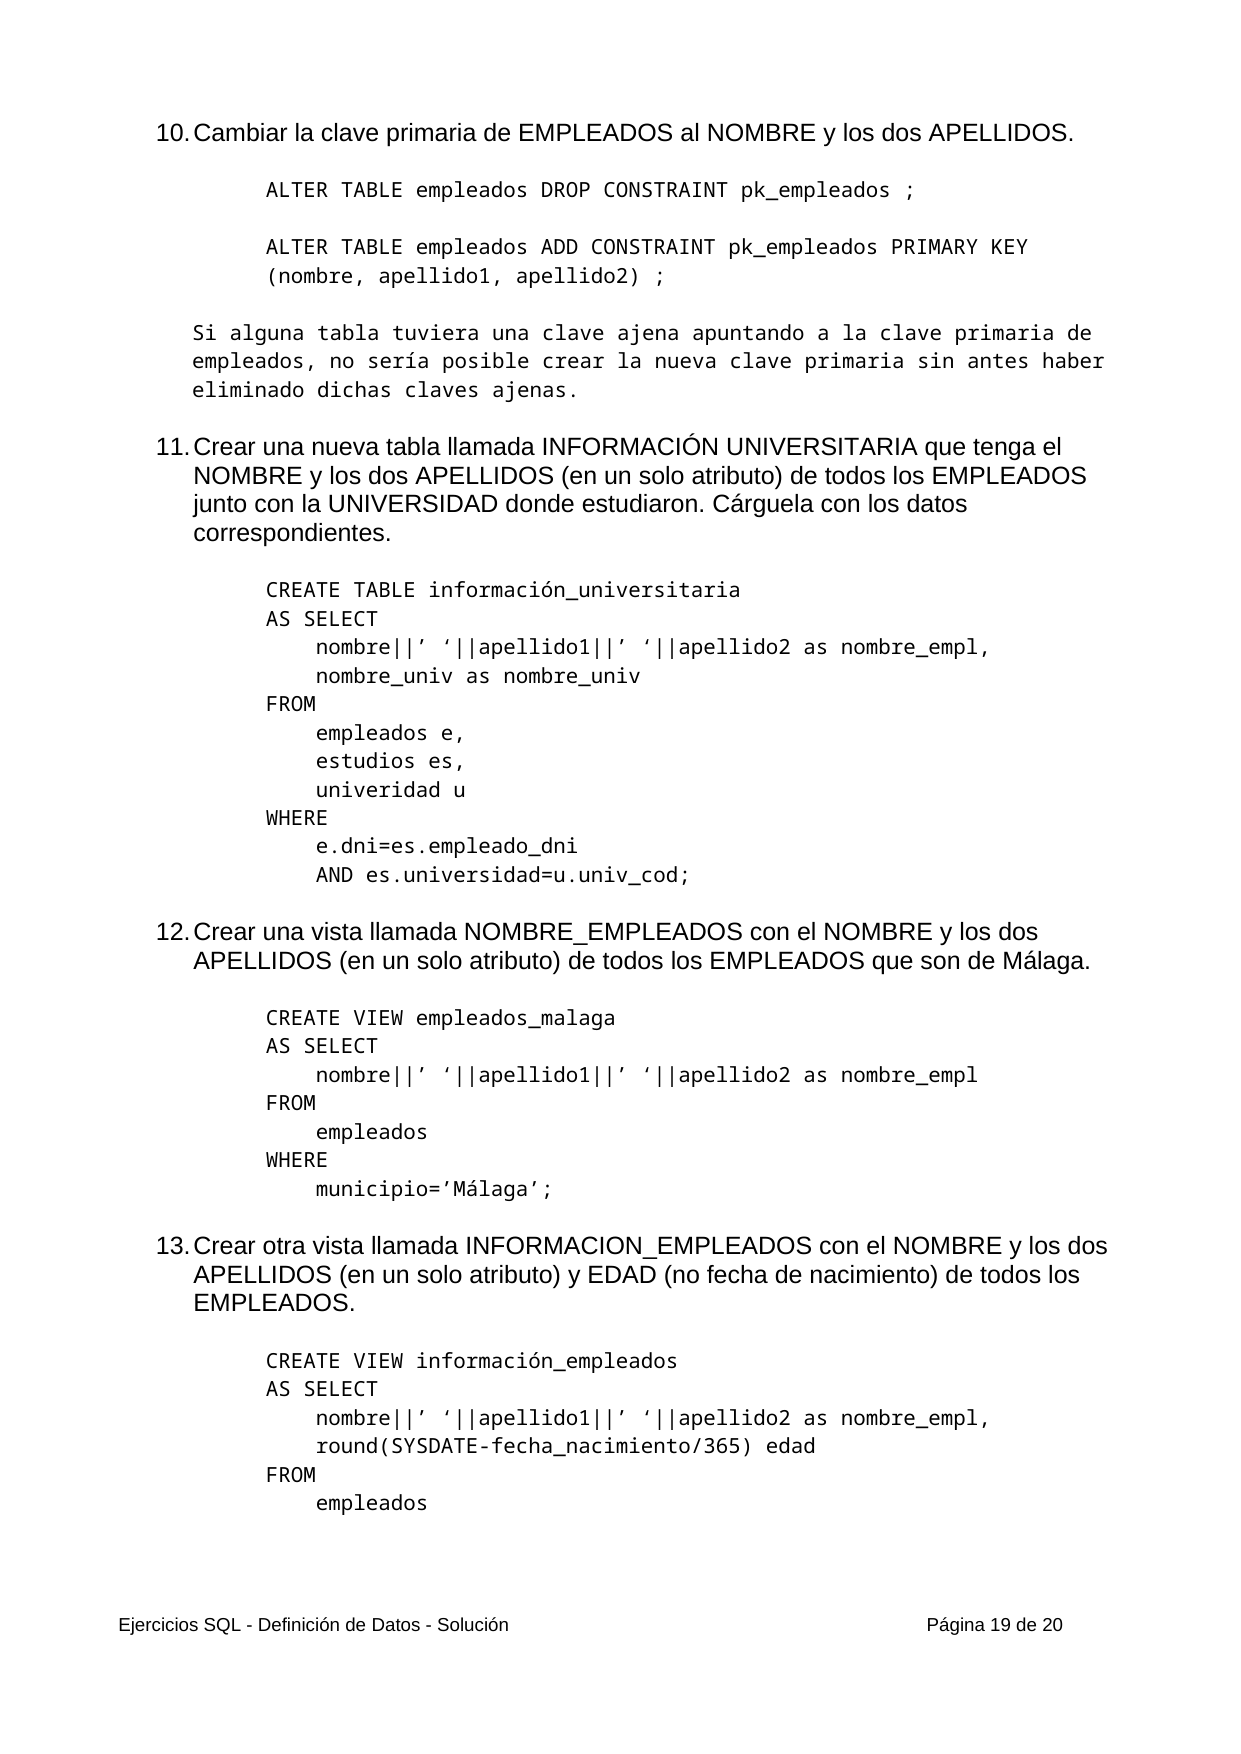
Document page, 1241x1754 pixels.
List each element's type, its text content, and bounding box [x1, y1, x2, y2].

list Cambiar la clave primaria de EMPLEADOS al NOMBRE y los dos APELLIDOS. [156, 118, 1122, 147]
list Crear una vista llamada NOMBRE_EMPLEADOS con el NOMBRE y los dos APELLIDOS (en un solo atributo) de todos los EMPLEADOS que son de Málaga. [156, 917, 1122, 974]
text WHERE [266, 1145, 1122, 1174]
text FROM [266, 689, 1122, 718]
text univeridad u [266, 775, 1122, 803]
list Crear una nueva tabla llamada INFORMACIÓN UNIVERSITARIA que tenga el NOMBRE y los dos APELLIDOS (en un solo atributo) de todos los EMPLEADOS junto con la UNIVERSIDAD donde estudiaron. Cárguela con los datos correspondientes. [156, 432, 1122, 547]
text nombre_univ as nombre_univ [266, 661, 1122, 689]
text estudios es, [266, 746, 1122, 775]
text empleados e, [266, 718, 1122, 746]
text e.dni=es.empleado_dni [266, 832, 1122, 860]
text nombre||’ ‘||apellido1||’ ‘||apellido2 as nombre_empl, [266, 1403, 1122, 1431]
text WHERE [266, 803, 1122, 832]
text CREATE VIEW información_empleados [266, 1346, 1122, 1374]
text FROM [266, 1088, 1122, 1117]
text AND es.universidad=u.univ_cod; [266, 860, 1122, 888]
text ALTER TABLE empleados ADD CONSTRAINT pk_empleados PRIMARY KEY (nombre, apellido1, apellido2) ; [266, 232, 1122, 289]
text AS SELECT [266, 604, 1122, 632]
text empleados [266, 1117, 1122, 1145]
text CREATE TABLE información_universitaria [266, 576, 1122, 604]
list Crear otra vista llamada INFORMACION_EMPLEADOS con el NOMBRE y los dos APELLIDOS (en un solo atributo) y EDAD (no fecha de nacimiento) de todos los EMPLEADOS. [156, 1231, 1122, 1317]
text CREATE VIEW empleados_malaga [266, 1003, 1122, 1032]
text AS SELECT [266, 1032, 1122, 1060]
text AS SELECT [266, 1374, 1122, 1403]
text nombre||’ ‘||apellido1||’ ‘||apellido2 as nombre_empl [266, 1060, 1122, 1088]
text round(SYSDATE-fecha_nacimiento/365) edad [266, 1431, 1122, 1460]
text ALTER TABLE empleados DROP CONSTRAINT pk_empleados ; [266, 176, 1122, 204]
text municipio=’Málaga’; [266, 1174, 1122, 1202]
text FROM [266, 1460, 1122, 1488]
text Si alguna tabla tuviera una clave ajena apuntando a la clave primaria de empleados, no sería posible crear la nueva clave primaria sin antes haber eliminado dichas claves ajenas. [192, 318, 1122, 403]
text empleados [266, 1488, 1122, 1517]
text nombre||’ ‘||apellido1||’ ‘||apellido2 as nombre_empl, [266, 632, 1122, 661]
